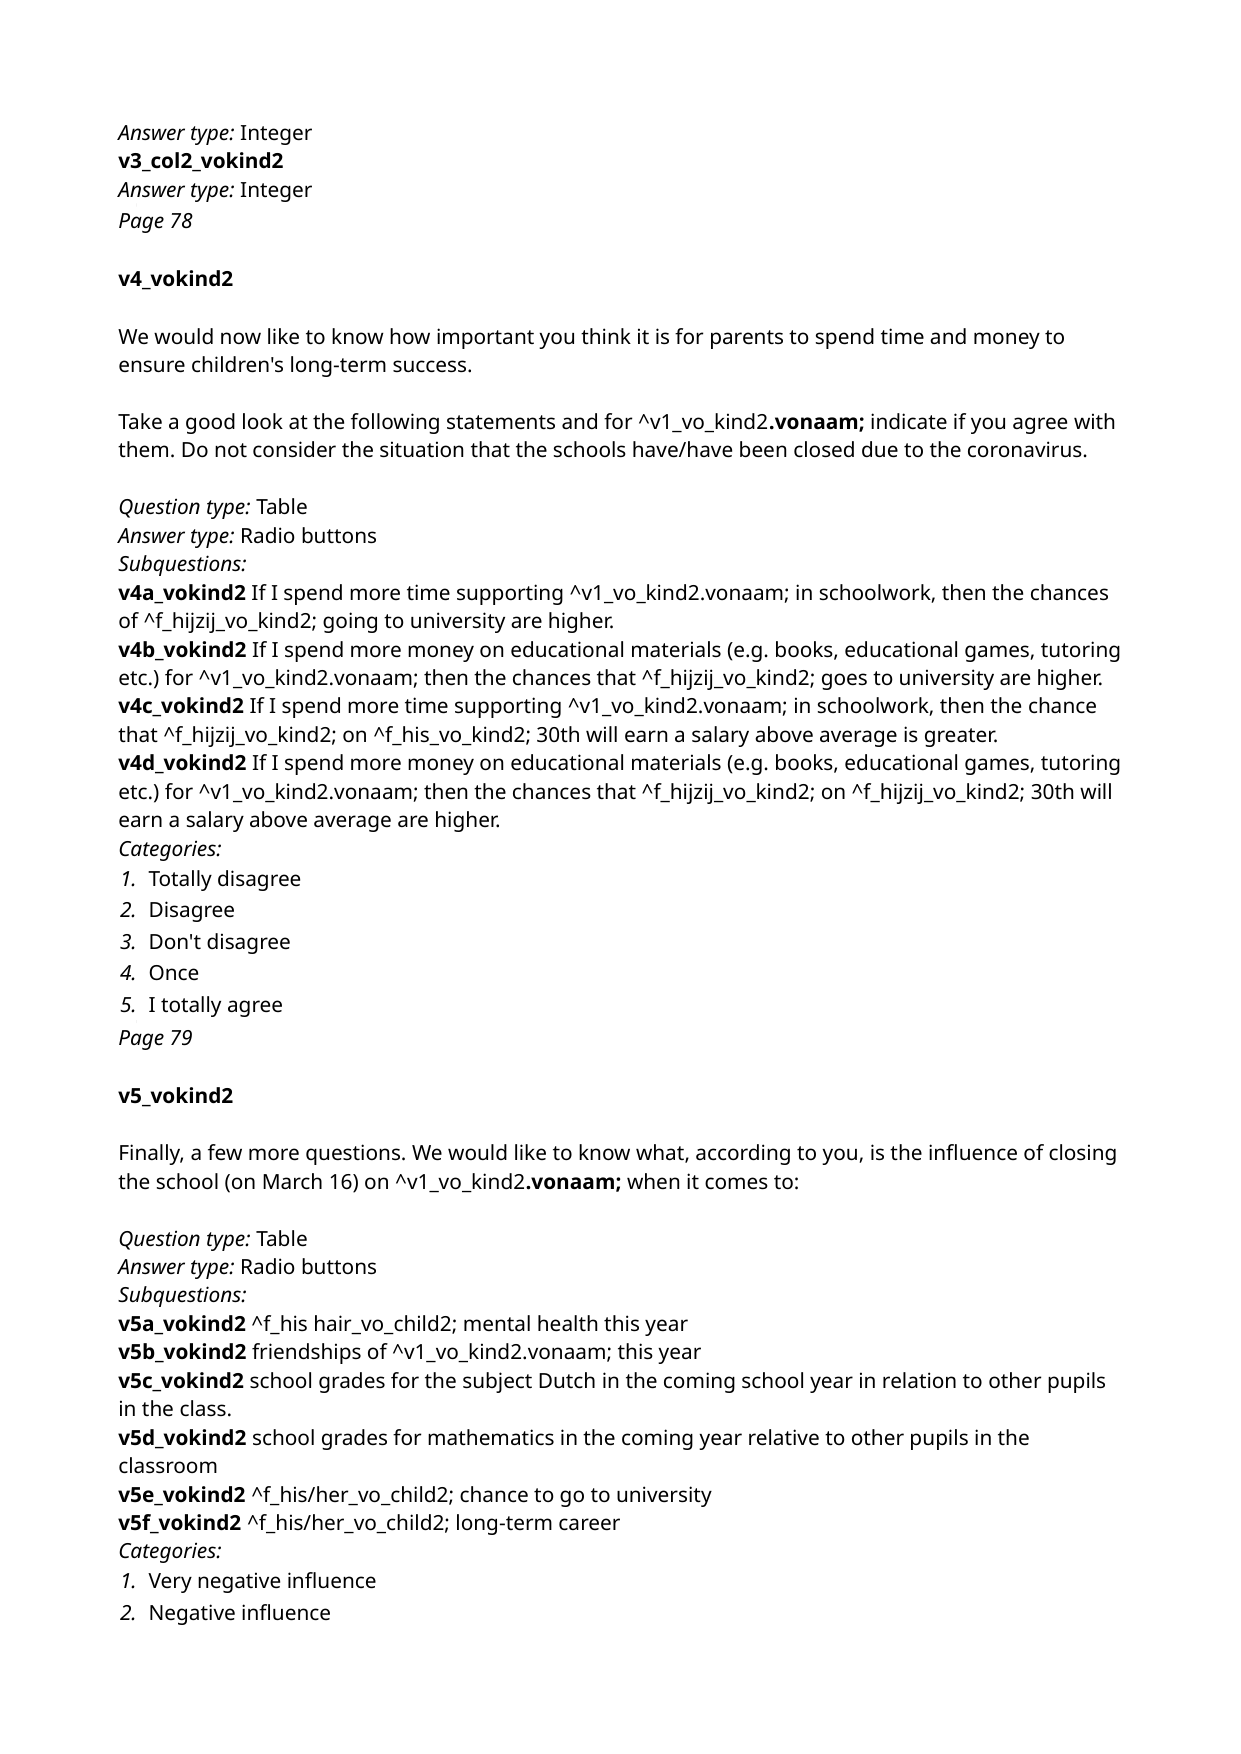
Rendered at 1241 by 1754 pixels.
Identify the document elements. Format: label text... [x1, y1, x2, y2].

table_cell 2. [118, 1597, 147, 1628]
table_cell Don't disagree [147, 925, 384, 957]
text Finally, a few more questions. We would like to know what, according to you, is the influence of closing the school (on March 16) on ^v1_vo_kind2.vonaam; when it comes to: [118, 1138, 1122, 1195]
text Answer type: Integer [118, 175, 1122, 203]
text Page 78 [118, 207, 1122, 235]
text Categories: [118, 1537, 1122, 1565]
text Answer type: Radio buttons [118, 521, 1122, 549]
text v3_col2_vokind2 [118, 147, 1122, 175]
text Subquestions: v4a_vokind2 If I spend more time supporting ^v1_vo_kind2.vonaam; in schoolwork, then the chances of ^f_hijzij_vo_kind2; going to university are higher. v4b_vokind2 If I spend more money on educational materials (e.g. books, educational games, tutoring etc.) for ^v1_vo_kind2.vonaam; then the chances that ^f_hijzij_vo_kind2; goes to university are higher. v4c_vokind2 If I spend more time supporting ^v1_vo_kind2.vonaam; in schoolwork, then the chance that ^f_hijzij_vo_kind2; on ^f_his_vo_kind2; 30th will earn a salary above average is greater. v4d_vokind2 If I spend more money on educational materials (e.g. books, educational games, tutoring etc.) for ^v1_vo_kind2.vonaam; then the chances that ^f_hijzij_vo_kind2; on ^f_hijzij_vo_kind2; 30th will earn a salary above average are higher. [118, 549, 1122, 834]
table_cell 2. [118, 894, 147, 925]
text Question type: Table [118, 1224, 1122, 1252]
table_cell 3. [118, 925, 147, 957]
table_cell Once [147, 957, 384, 988]
table_header 1. [118, 862, 147, 894]
subtitle v5_vokind2 [118, 1081, 1122, 1109]
table_cell Disagree [147, 894, 384, 925]
table_header Totally disagree [147, 862, 384, 894]
table_cell I totally agree [147, 989, 384, 1020]
table_cell Negative influence [147, 1597, 394, 1628]
text We would now like to know how important you think it is for parents to spend time and money to ensure children's long-term success. Take a good look at the following statements and for ^v1_vo_kind2.vonaam; indicate if you agree with them. Do not consider the situation that the schools have/have been closed due to the coronavirus. [118, 322, 1122, 464]
table_cell 4. [118, 957, 147, 988]
table_header Very negative influence [147, 1565, 394, 1597]
text Subquestions: v5a_vokind2 ^f_his hair_vo_child2; mental health this year v5b_vokind2 friendships of ^v1_vo_kind2.vonaam; this year v5c_vokind2 school grades for the subject Dutch in the coming school year in relation to other pupils in the class. v5d_vokind2 school grades for mathematics in the coming year relative to other pupils in the classroom v5e_vokind2 ^f_his/her_vo_child2; chance to go to university v5f_vokind2 ^f_his/her_vo_child2; long-term career [118, 1281, 1122, 1537]
text Answer type: Integer [118, 118, 1122, 147]
subtitle v4_vokind2 [118, 264, 1122, 293]
text Page 79 [118, 1023, 1122, 1052]
text Question type: Table [118, 492, 1122, 521]
table_cell 5. [118, 989, 147, 1020]
table_header 1. [118, 1565, 147, 1597]
text Answer type: Radio buttons [118, 1252, 1122, 1281]
text Categories: [118, 834, 1122, 862]
